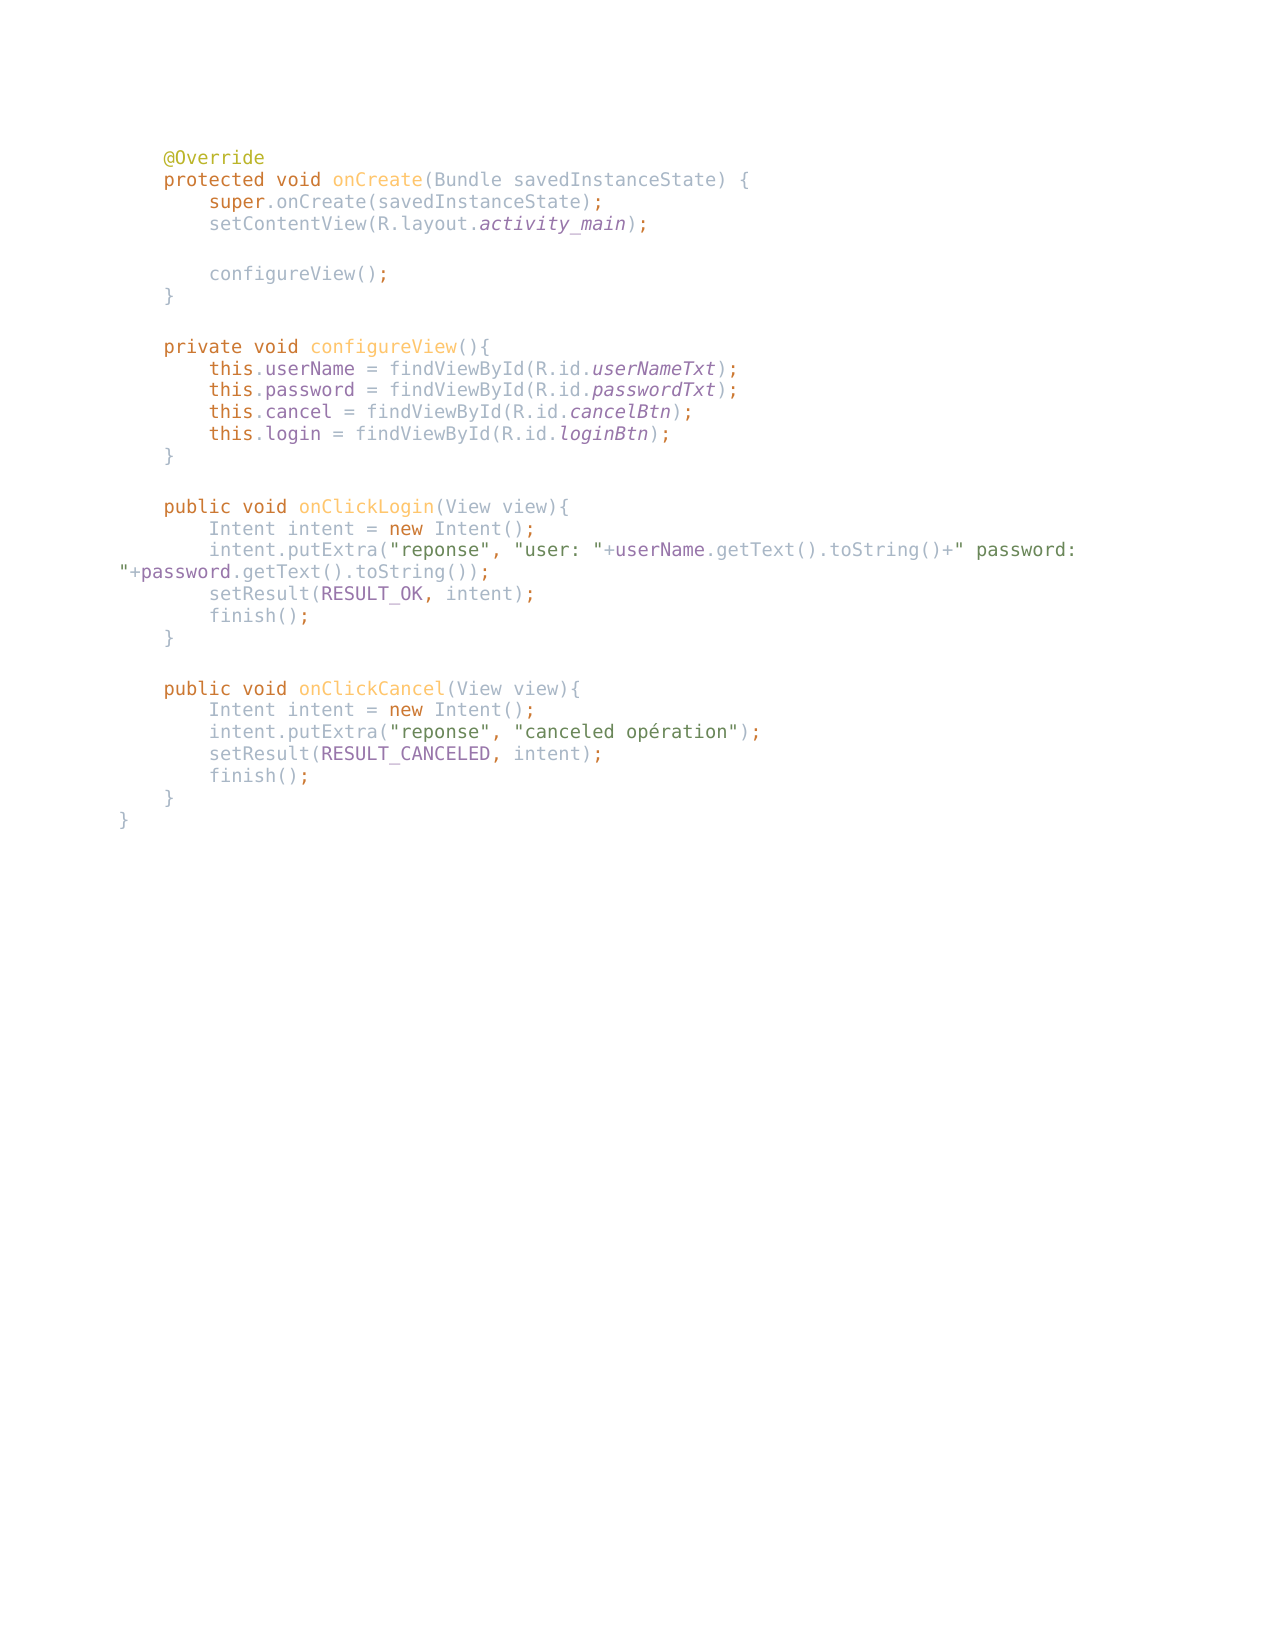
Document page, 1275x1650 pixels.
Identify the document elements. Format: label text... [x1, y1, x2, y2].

text @Override protected void onCreate(Bundle savedInstanceState) { super.onCreate(savedInstanceState); setContentView(R.layout.activity_main); configureView(); } private void configureView(){ this.userName = findViewById(R.id.userNameTxt); this.password = findViewById(R.id.passwordTxt); this.cancel = findViewById(R.id.cancelBtn); this.login = findViewById(R.id.loginBtn); } public void onClickLogin(View view){ Intent intent = new Intent(); intent.putExtra("reponse", "user: "+userName.getText().toString()+" password: "+password.getText().toString()); setResult(RESULT_OK, intent); finish(); } public void onClickCancel(View view){ Intent intent = new Intent(); intent.putExtra("reponse", "canceled opération"); setResult(RESULT_CANCELED, intent); finish(); } } [118, 118, 1157, 831]
